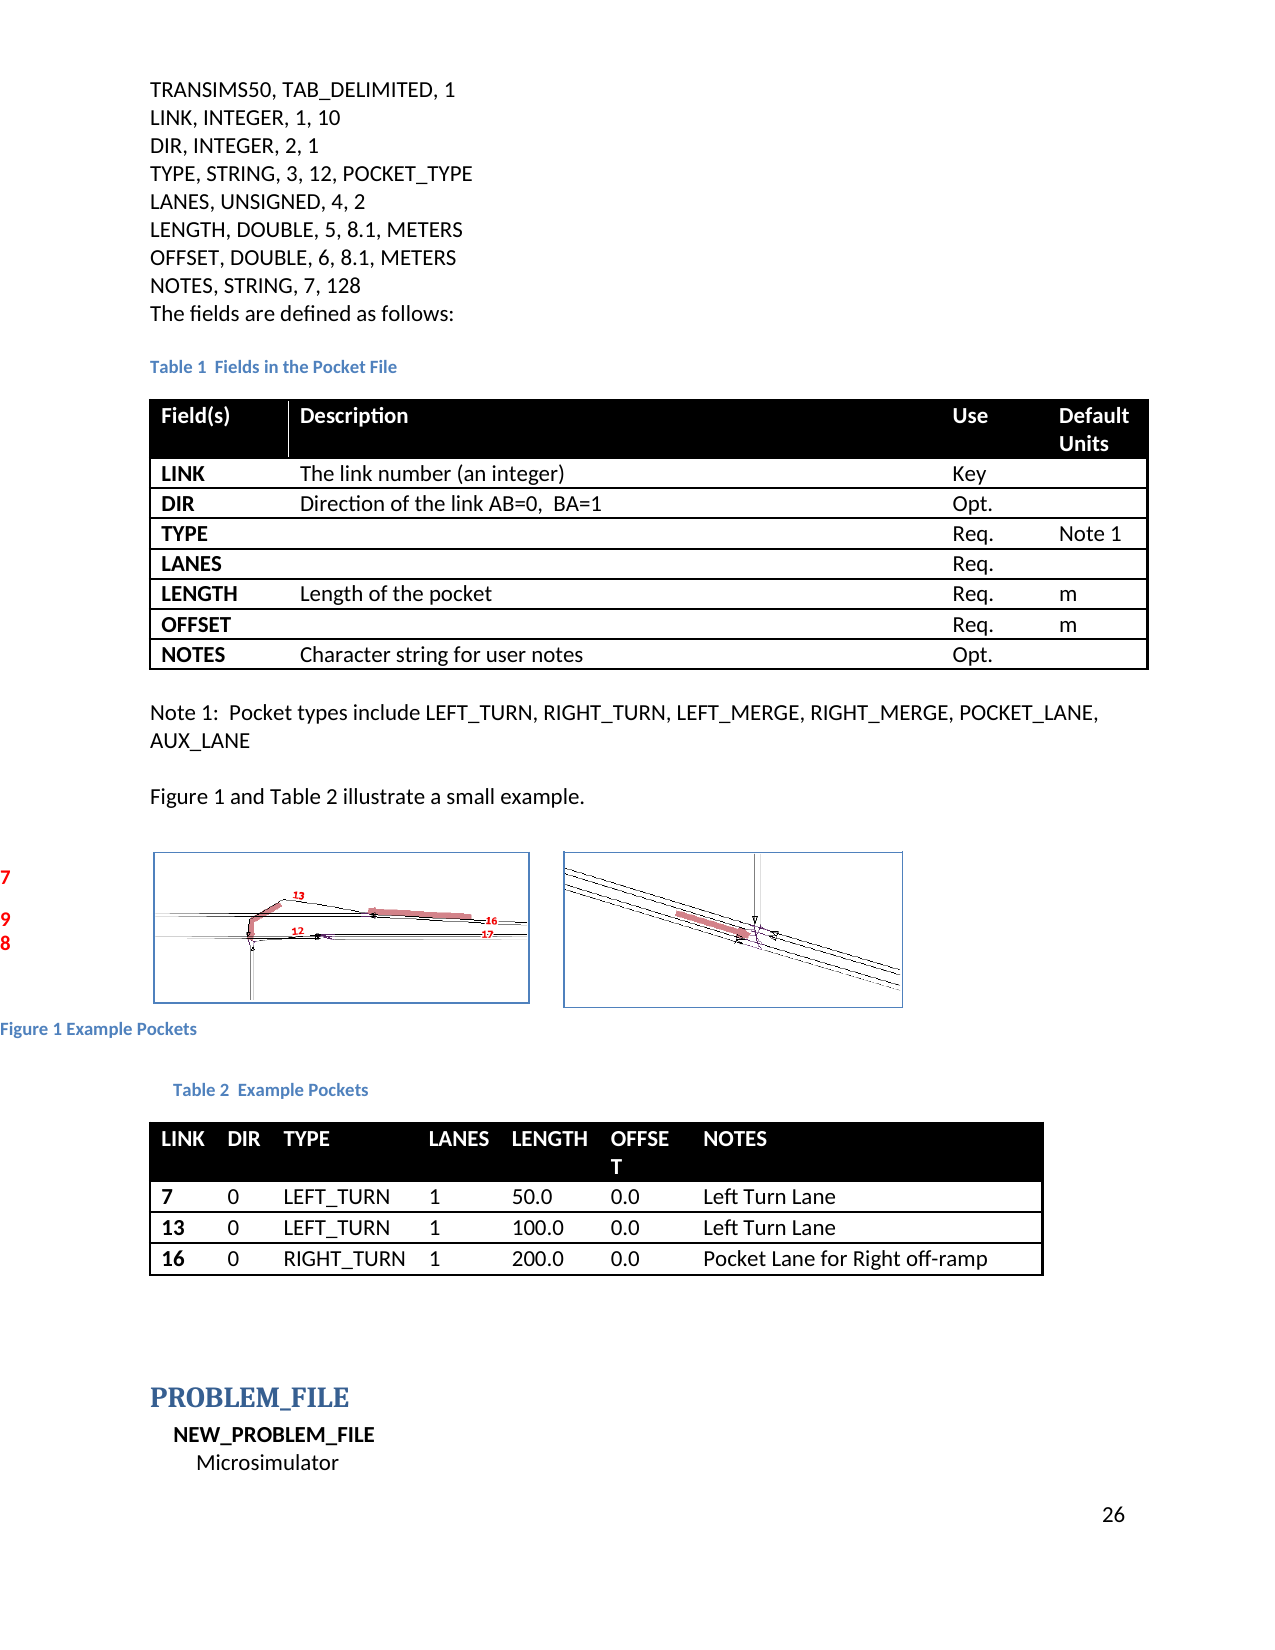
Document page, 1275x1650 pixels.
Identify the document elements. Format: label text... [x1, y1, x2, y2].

table_cell RIGHT_TURN [272, 1244, 417, 1273]
text Note 1: Pocket types include LEFT_TURN, RIGHT_TURN, LEFT_MERGE, RIGHT_MERGE, POCKET_LANE, AUX_LANE [150, 698, 1125, 754]
table_cell [1048, 640, 1146, 668]
table_header DIR [216, 1124, 272, 1180]
table_cell Opt. [941, 489, 1048, 517]
text OFFSET, DOUBLE, 6, 8.1, METERS [150, 243, 1125, 271]
table_cell Req. [941, 580, 1048, 608]
table_cell 13 [151, 1213, 216, 1242]
table_header LINK [151, 1124, 216, 1180]
table_header Field(s) [151, 401, 288, 457]
table_cell 1 [417, 1213, 500, 1242]
table_cell LINK [151, 459, 288, 487]
table_cell Left Turn Lane [692, 1213, 1041, 1242]
text TYPE, STRING, 3, 12, POCKET_TYPE [150, 159, 1125, 187]
table_cell 0 [216, 1213, 272, 1242]
table_cell 0.0 [599, 1244, 692, 1273]
text 9 [0, 906, 16, 930]
table_cell [289, 519, 941, 547]
table_header TYPE [272, 1124, 417, 1180]
table_cell Character string for user notes [289, 640, 941, 668]
table_cell Left Turn Lane [692, 1182, 1041, 1211]
table_header Use [941, 401, 1048, 457]
table_cell 0 [216, 1244, 272, 1273]
table_cell 0 [216, 1182, 272, 1211]
text TRANSIMS50, TAB_DELIMITED, 1 [150, 75, 1125, 103]
text 8 [0, 930, 16, 951]
text NEW_PROBLEM_FILE [150, 1420, 1125, 1448]
table_cell Note 1 [1048, 519, 1146, 547]
table_cell OFFSET [151, 610, 288, 638]
text Figure 1 and Table 2 illustrate a small example. [150, 782, 1125, 810]
text 7 [0, 864, 26, 884]
table_cell NOTES [151, 640, 288, 668]
text Microsimulator [150, 1448, 1125, 1476]
text LINK, INTEGER, 1, 10 [150, 103, 1125, 131]
text LANES, UNSIGNED, 4, 2 [150, 187, 1125, 215]
table_cell 100.0 [500, 1213, 599, 1242]
table_header Default Units [1048, 401, 1146, 457]
table_cell 200.0 [500, 1244, 599, 1273]
table_cell Pocket Lane for Right off-ramp [692, 1244, 1041, 1273]
table_cell DIR [151, 489, 288, 517]
table_cell Key [941, 459, 1048, 487]
table_cell LENGTH [151, 580, 288, 608]
table_cell 0.0 [599, 1213, 692, 1242]
table_cell Opt. [941, 640, 1048, 668]
table_cell 7 [151, 1182, 216, 1211]
table_cell Length of the pocket [289, 580, 941, 608]
table_cell 1 [417, 1182, 500, 1211]
text Figure 1 Example Pockets [0, 1017, 703, 1039]
text Table 2 Example Pockets [150, 1078, 1125, 1101]
table_header Description [289, 401, 941, 457]
text Table 1 Fields in the Pocket File [150, 355, 1125, 378]
table_header LENGTH [500, 1124, 599, 1180]
table_cell LEFT_TURN [272, 1213, 417, 1242]
table_cell 50.0 [500, 1182, 599, 1211]
text DIR, INTEGER, 2, 1 [150, 131, 1125, 159]
table_cell 16 [151, 1244, 216, 1273]
table_cell [289, 550, 941, 577]
subtitle PROBLEM_FILE [150, 1382, 1125, 1415]
table_cell Req. [941, 550, 1048, 577]
text NOTES, STRING, 7, 128 [150, 271, 1125, 299]
table_cell Req. [941, 519, 1048, 547]
text LENGTH, DOUBLE, 5, 8.1, METERS [150, 215, 1125, 243]
table_cell The link number (an integer) [289, 459, 941, 487]
table_cell 1 [417, 1244, 500, 1273]
table_cell Req. [941, 610, 1048, 638]
table_cell 0.0 [599, 1182, 692, 1211]
table_cell [1048, 489, 1146, 517]
table_header NOTES [692, 1124, 1041, 1180]
table_cell Direction of the link AB=0, BA=1 [289, 489, 941, 517]
table_cell LANES [151, 550, 288, 577]
table_cell [1048, 550, 1146, 577]
table_cell LEFT_TURN [272, 1182, 417, 1211]
table_cell m [1048, 580, 1146, 608]
text The fields are defined as follows: [150, 299, 1125, 327]
table_header OFFSET [599, 1124, 692, 1180]
table_cell TYPE [151, 519, 288, 547]
table_cell m [1048, 610, 1146, 638]
table_cell [1048, 459, 1146, 487]
table_header LANES [417, 1124, 500, 1180]
table_cell [289, 610, 941, 638]
